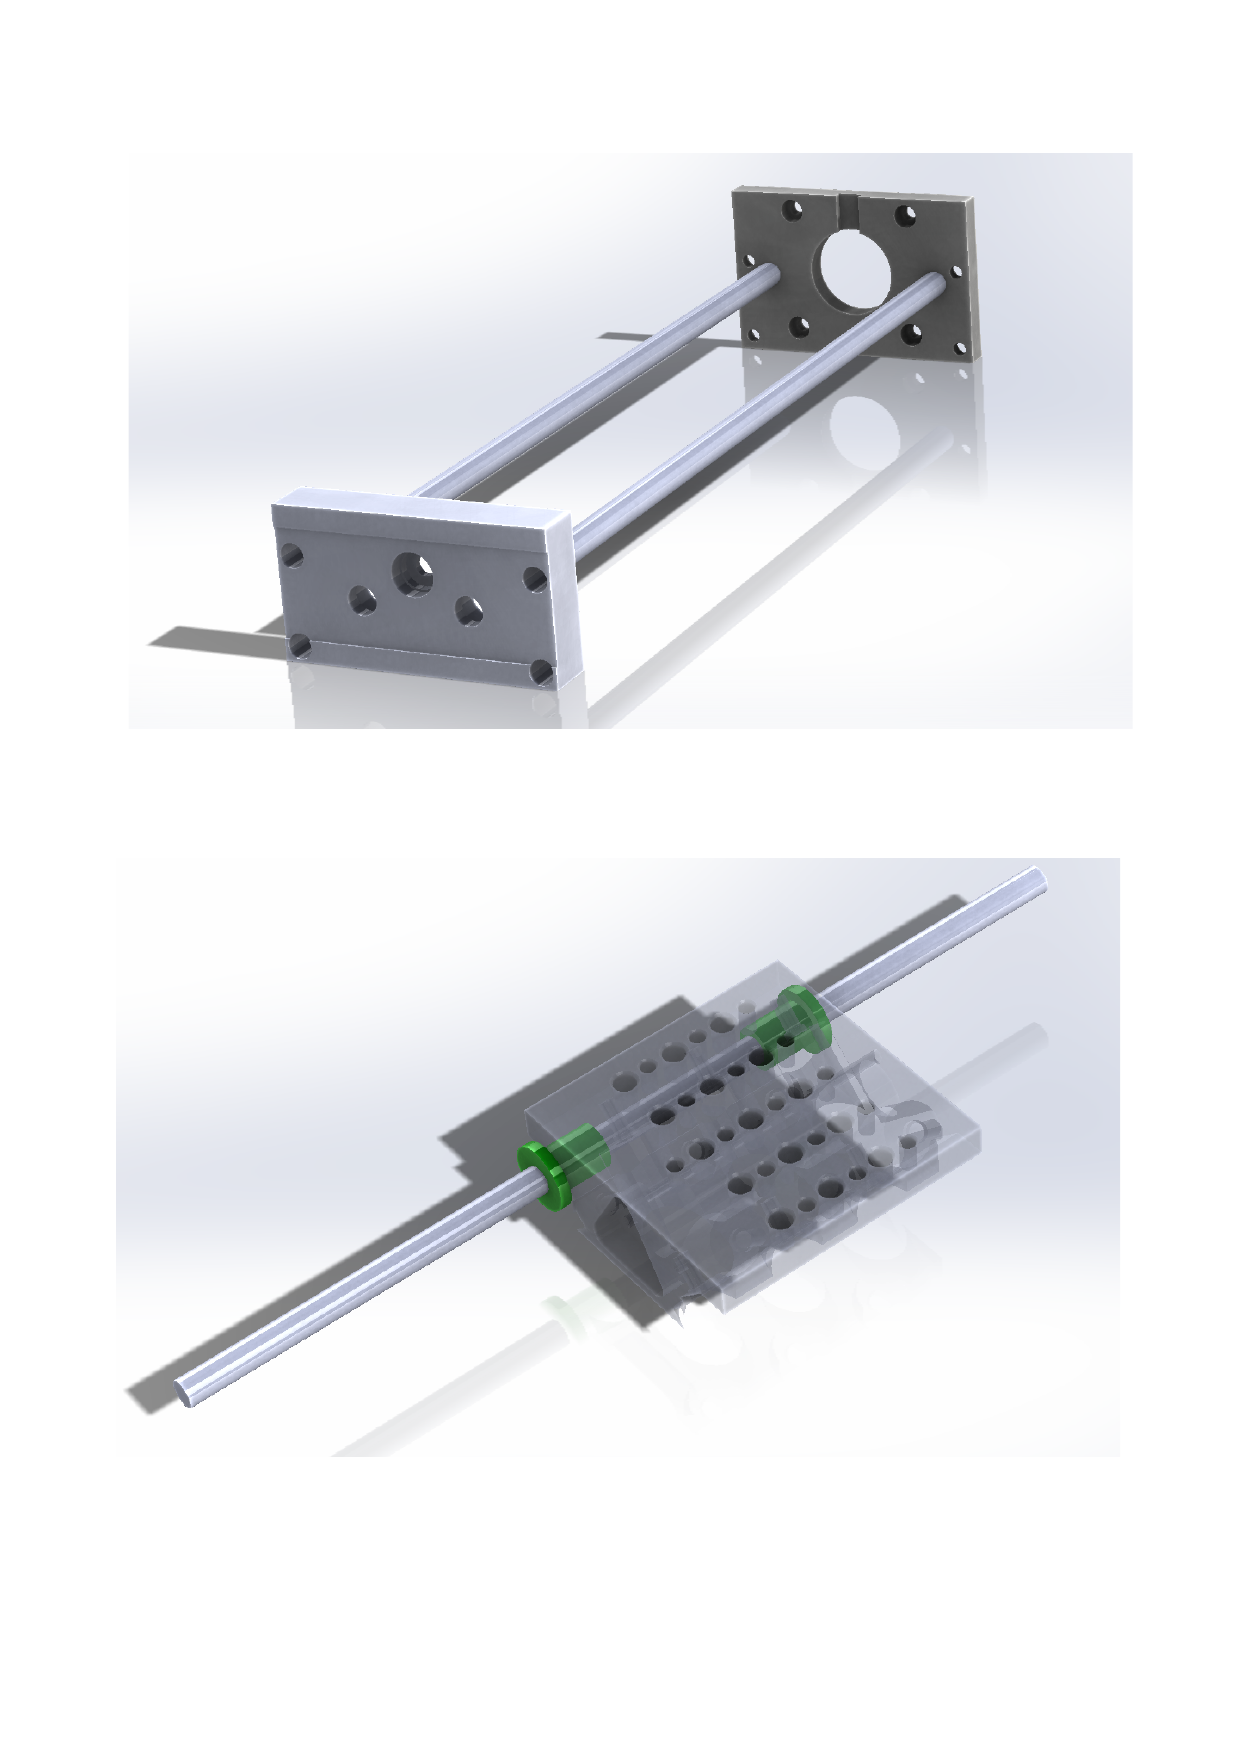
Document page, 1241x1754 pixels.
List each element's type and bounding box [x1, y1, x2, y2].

picture [128, 153, 1133, 729]
picture [116, 858, 1121, 1457]
